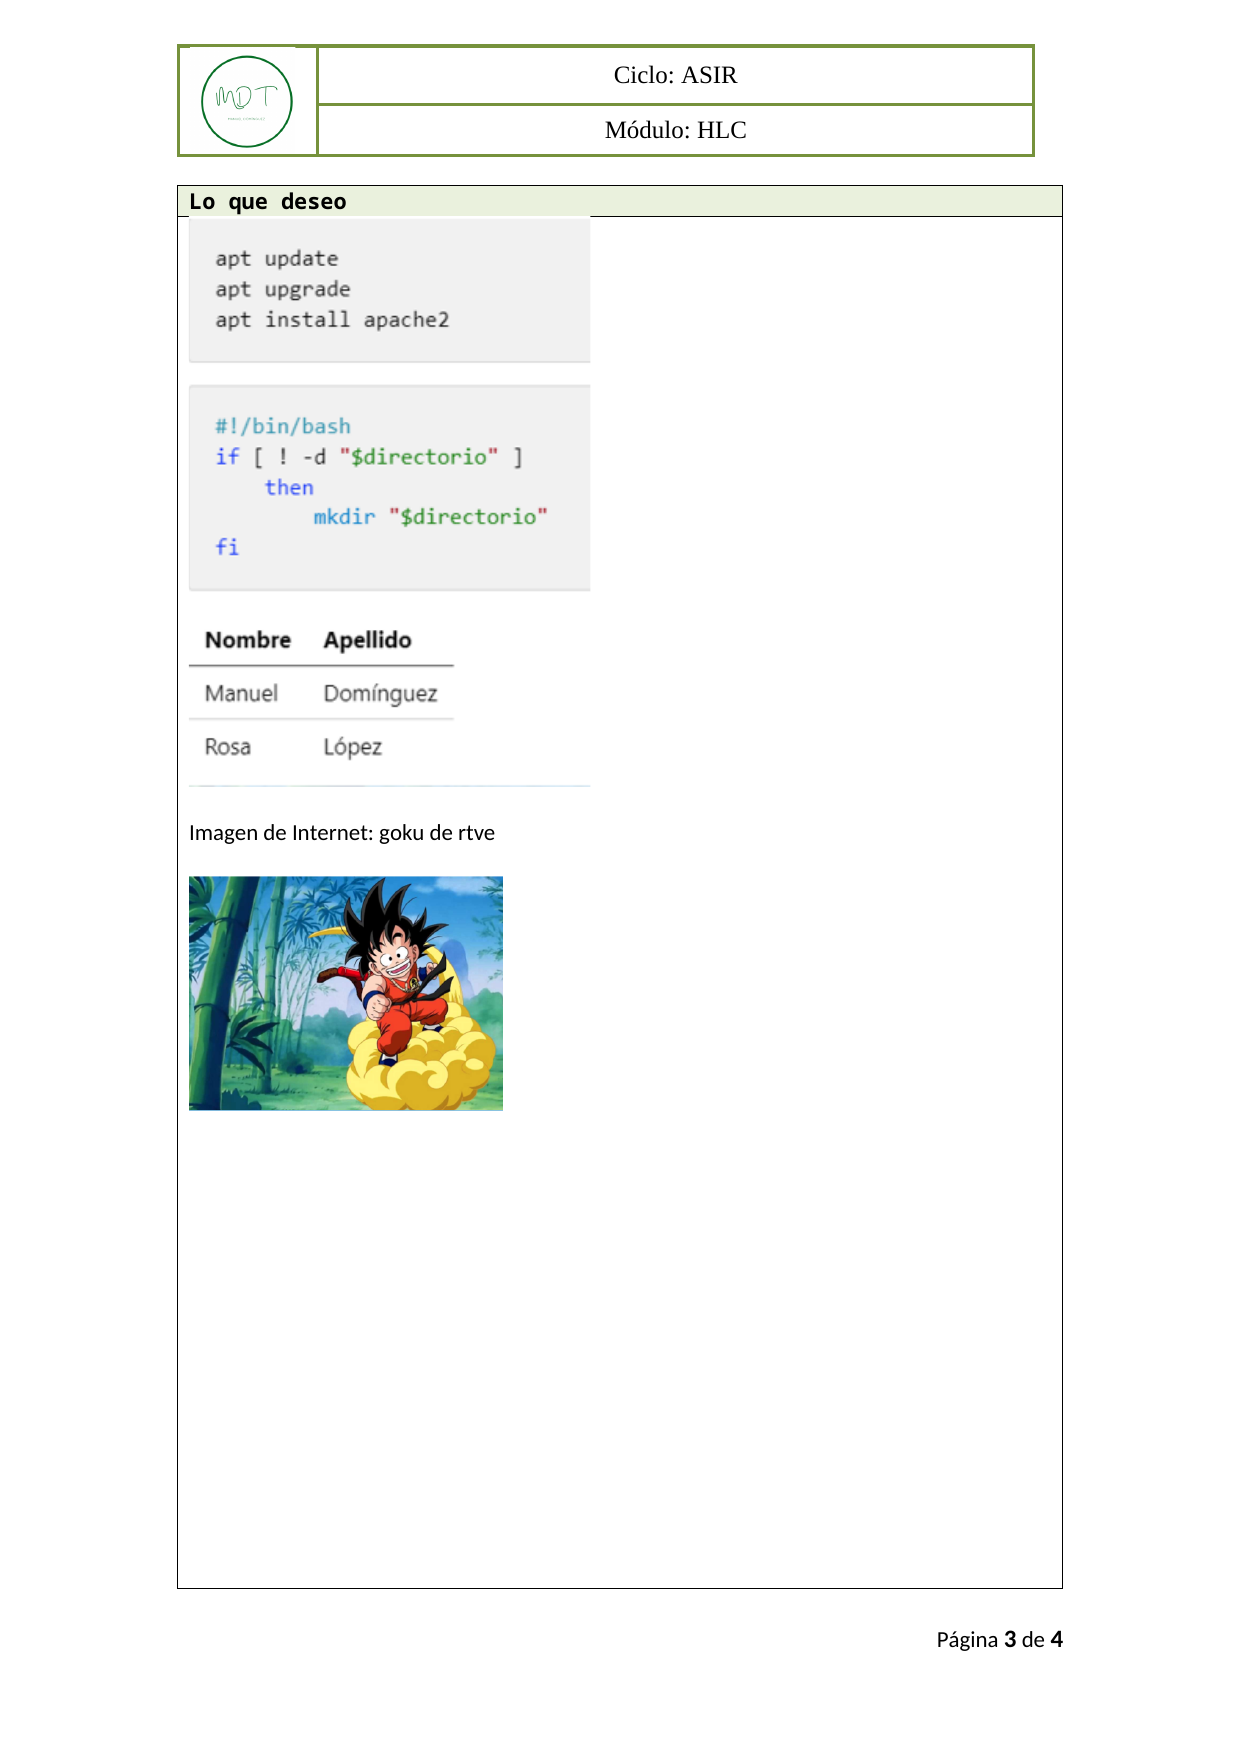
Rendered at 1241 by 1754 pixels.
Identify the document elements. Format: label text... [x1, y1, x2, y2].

picture [188, 216, 591, 787]
table_header Lo que deseo [178, 186, 1062, 216]
table_cell Imagen de Internet: goku de rtve [178, 217, 1062, 1588]
picture [188, 876, 503, 1111]
picture [190, 47, 296, 154]
